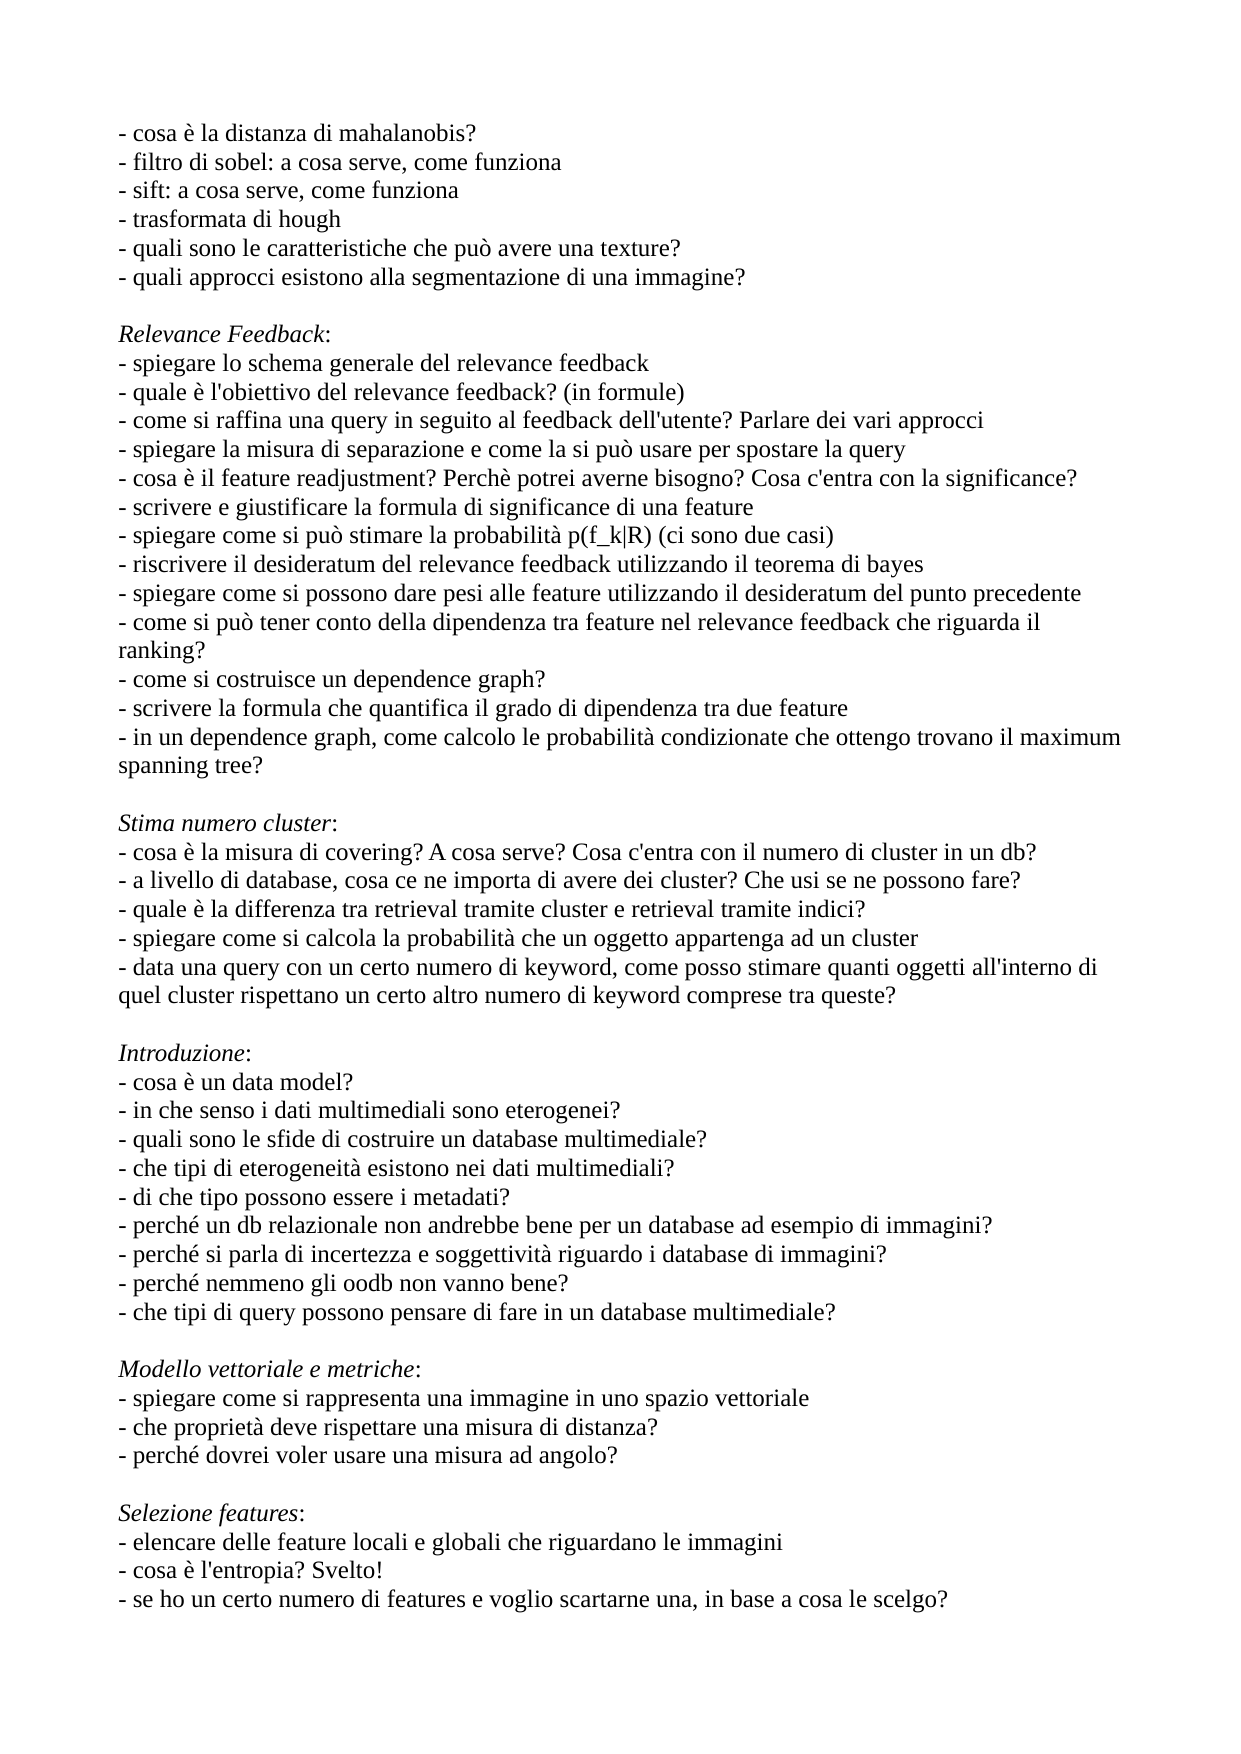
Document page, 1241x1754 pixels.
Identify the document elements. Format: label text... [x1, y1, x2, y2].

text - se ho un certo numero di features e voglio scartarne una, in base a cosa le scelgo? [118, 1584, 1122, 1613]
text - cosa è l'entropia? Svelto! [118, 1556, 1122, 1584]
text - riscrivere il desideratum del relevance feedback utilizzando il teorema di bayes [118, 549, 1122, 578]
text Modello vettoriale e metriche: [118, 1354, 1122, 1383]
text - che proprietà deve rispettare una misura di distanza? [118, 1412, 1122, 1441]
text - a livello di database, cosa ce ne importa di avere dei cluster? Che usi se ne possono fare? [118, 866, 1122, 894]
text - in che senso i dati multimediali sono eterogenei? [118, 1096, 1122, 1124]
text Selezione features: [118, 1498, 1122, 1527]
text - che tipi di eterogeneità esistono nei dati multimediali? [118, 1153, 1122, 1182]
text - quali sono le caratteristiche che può avere una texture? [118, 233, 1122, 262]
text - sift: a cosa serve, come funziona [118, 176, 1122, 204]
text - cosa è un data model? [118, 1067, 1122, 1096]
text Relevance Feedback: [118, 319, 1122, 348]
text - trasformata di hough [118, 204, 1122, 233]
text - quali sono le sfide di costruire un database multimediale? [118, 1124, 1122, 1153]
text Stima numero cluster: [118, 808, 1122, 837]
text - perché nemmeno gli oodb non vanno bene? [118, 1268, 1122, 1297]
text - quale è l'obiettivo del relevance feedback? (in formule) [118, 377, 1122, 406]
text - spiegare lo schema generale del relevance feedback [118, 348, 1122, 377]
text - cosa è la misura di covering? A cosa serve? Cosa c'entra con il numero di cluster in un db? [118, 837, 1122, 866]
text - filtro di sobel: a cosa serve, come funziona [118, 147, 1122, 176]
text - perché un db relazionale non andrebbe bene per un database ad esempio di immagini? [118, 1211, 1122, 1239]
text Introduzione: [118, 1038, 1122, 1067]
text - spiegare la misura di separazione e come la si può usare per spostare la query [118, 434, 1122, 463]
text - spiegare come si possono dare pesi alle feature utilizzando il desideratum del punto precedente [118, 578, 1122, 607]
text - perché si parla di incertezza e soggettività riguardo i database di immagini? [118, 1239, 1122, 1268]
text - cosa è il feature readjustment? Perchè potrei averne bisogno? Cosa c'entra con la significance? [118, 463, 1122, 492]
text - scrivere la formula che quantifica il grado di dipendenza tra due feature [118, 693, 1122, 722]
text - data una query con un certo numero di keyword, come posso stimare quanti oggetti all'interno di quel cluster rispettano un certo altro numero di keyword comprese tra queste? [118, 952, 1122, 1009]
text - come si raffina una query in seguito al feedback dell'utente? Parlare dei vari approcci [118, 406, 1122, 434]
text - di che tipo possono essere i metadati? [118, 1182, 1122, 1211]
text - come si costruisce un dependence graph? [118, 664, 1122, 693]
text - cosa è la distanza di mahalanobis? [118, 118, 1122, 147]
text - quali approcci esistono alla segmentazione di una immagine? [118, 262, 1122, 291]
text - in un dependence graph, come calcolo le probabilità condizionate che ottengo trovano il maximum spanning tree? [118, 722, 1122, 779]
text - spiegare come si può stimare la probabilità p(f_k|R) (ci sono due casi) [118, 521, 1122, 549]
text - che tipi di query possono pensare di fare in un database multimediale? [118, 1297, 1122, 1326]
text - elencare delle feature locali e globali che riguardano le immagini [118, 1527, 1122, 1556]
text - spiegare come si rappresenta una immagine in uno spazio vettoriale [118, 1383, 1122, 1412]
text - perché dovrei voler usare una misura ad angolo? [118, 1441, 1122, 1469]
text - scrivere e giustificare la formula di significance di una feature [118, 492, 1122, 521]
text - quale è la differenza tra retrieval tramite cluster e retrieval tramite indici? [118, 894, 1122, 923]
text - come si può tener conto della dipendenza tra feature nel relevance feedback che riguarda il ranking? [118, 607, 1122, 664]
text - spiegare come si calcola la probabilità che un oggetto appartenga ad un cluster [118, 923, 1122, 952]
